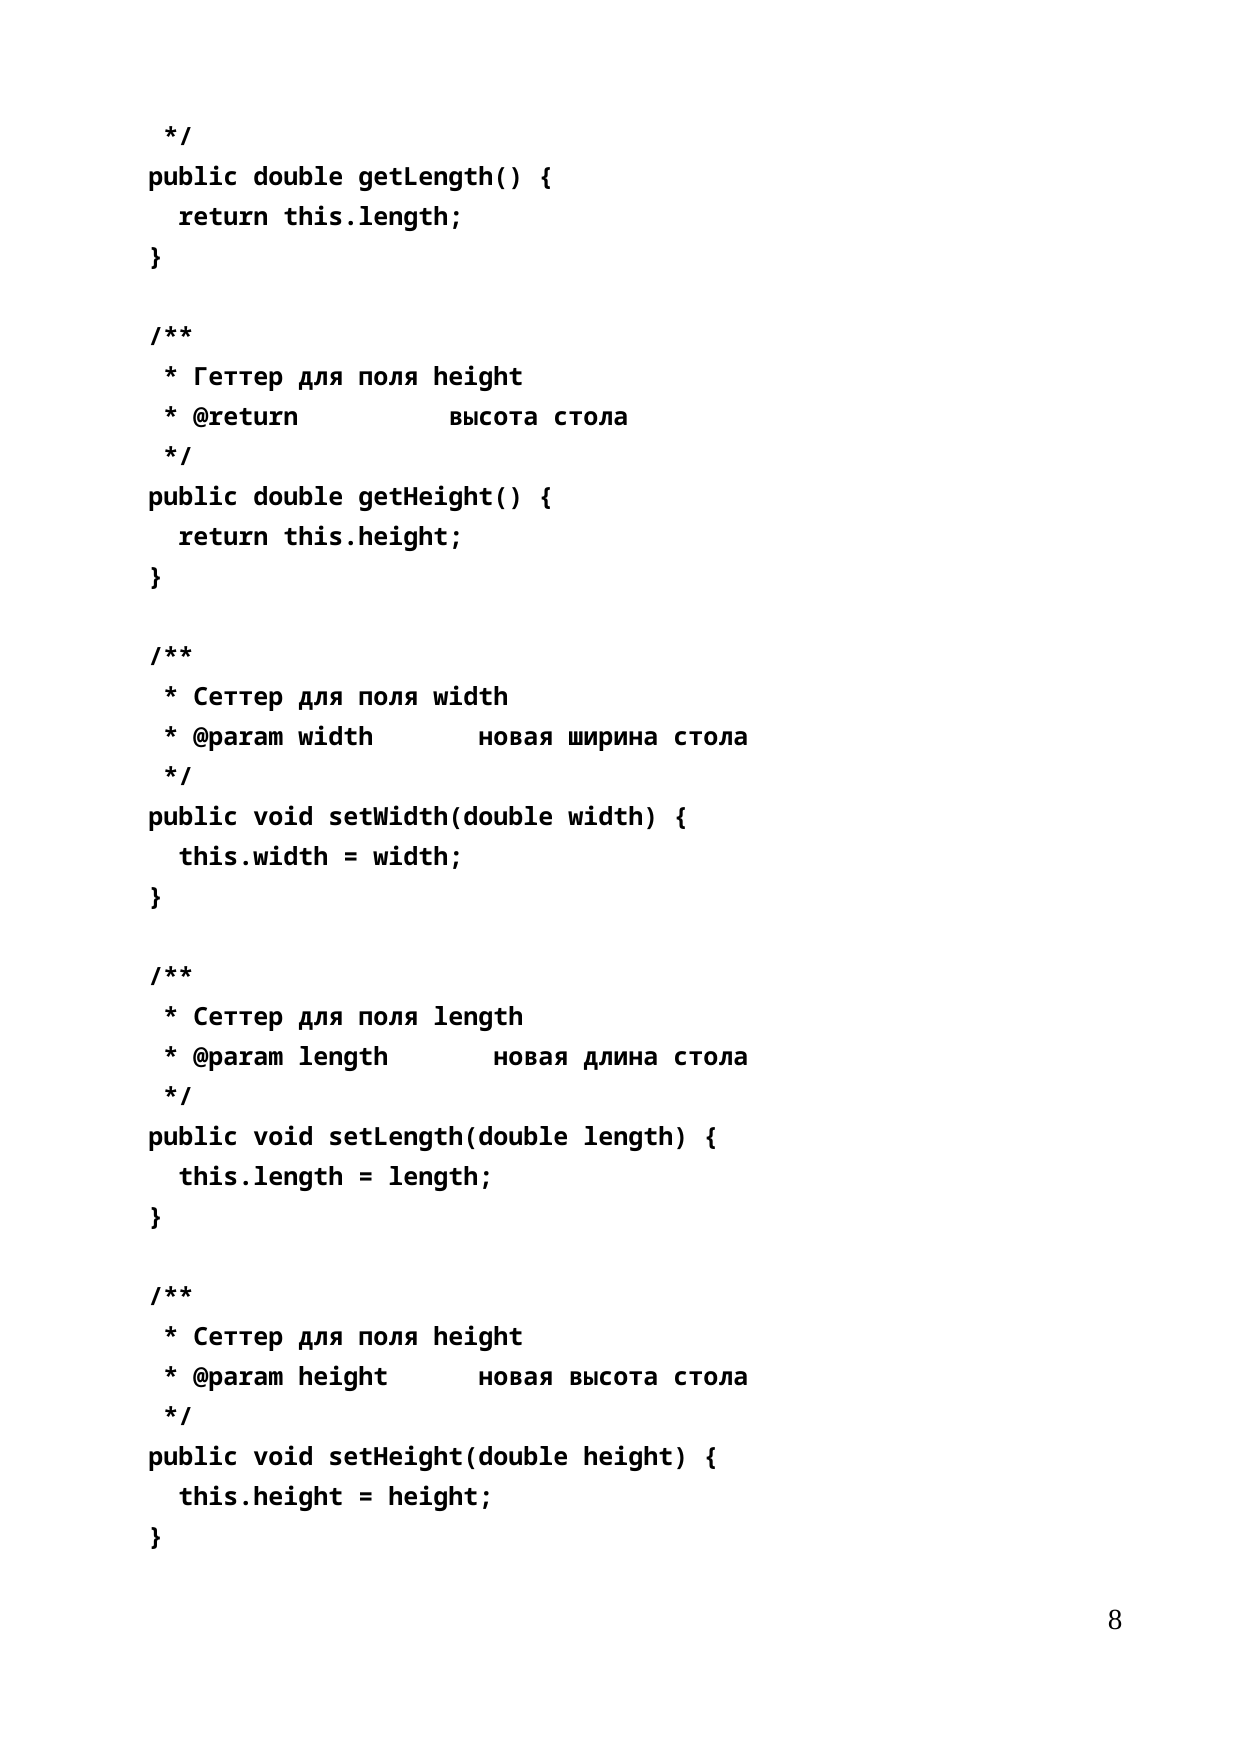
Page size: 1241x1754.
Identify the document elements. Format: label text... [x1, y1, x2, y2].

text * Сеттер для поля length [118, 998, 1122, 1032]
text * Геттер для поля height [118, 358, 1122, 392]
text return this.height; [118, 518, 1122, 552]
text */ [118, 758, 1122, 792]
text public double getLength() { [118, 158, 1122, 192]
text * @return высота стола [118, 398, 1122, 432]
text this.length = length; [118, 1158, 1122, 1192]
text public void setHeight(double height) { [118, 1438, 1122, 1472]
text } [118, 878, 1122, 912]
text public void setLength(double length) { [118, 1118, 1122, 1152]
text public double getHeight() { [118, 478, 1122, 512]
text * @param length новая длина стола [118, 1038, 1122, 1072]
text } [118, 1518, 1122, 1552]
text */ [118, 1398, 1122, 1432]
text * Сеттер для поля height [118, 1318, 1122, 1352]
text /** [118, 318, 1122, 352]
text } [118, 558, 1122, 592]
text */ [118, 438, 1122, 472]
text this.height = height; [118, 1478, 1122, 1512]
text */ [118, 1078, 1122, 1112]
text * @param height новая высота стола [118, 1358, 1122, 1392]
text return this.length; [118, 198, 1122, 232]
text public void setWidth(double width) { [118, 798, 1122, 832]
text * Сеттер для поля width [118, 678, 1122, 712]
text /** [118, 958, 1122, 992]
text } [118, 238, 1122, 272]
text */ [118, 118, 1122, 152]
text * @param width новая ширина стола [118, 718, 1122, 752]
text } [118, 1198, 1122, 1232]
text this.width = width; [118, 838, 1122, 872]
text /** [118, 638, 1122, 672]
text /** [118, 1278, 1122, 1312]
